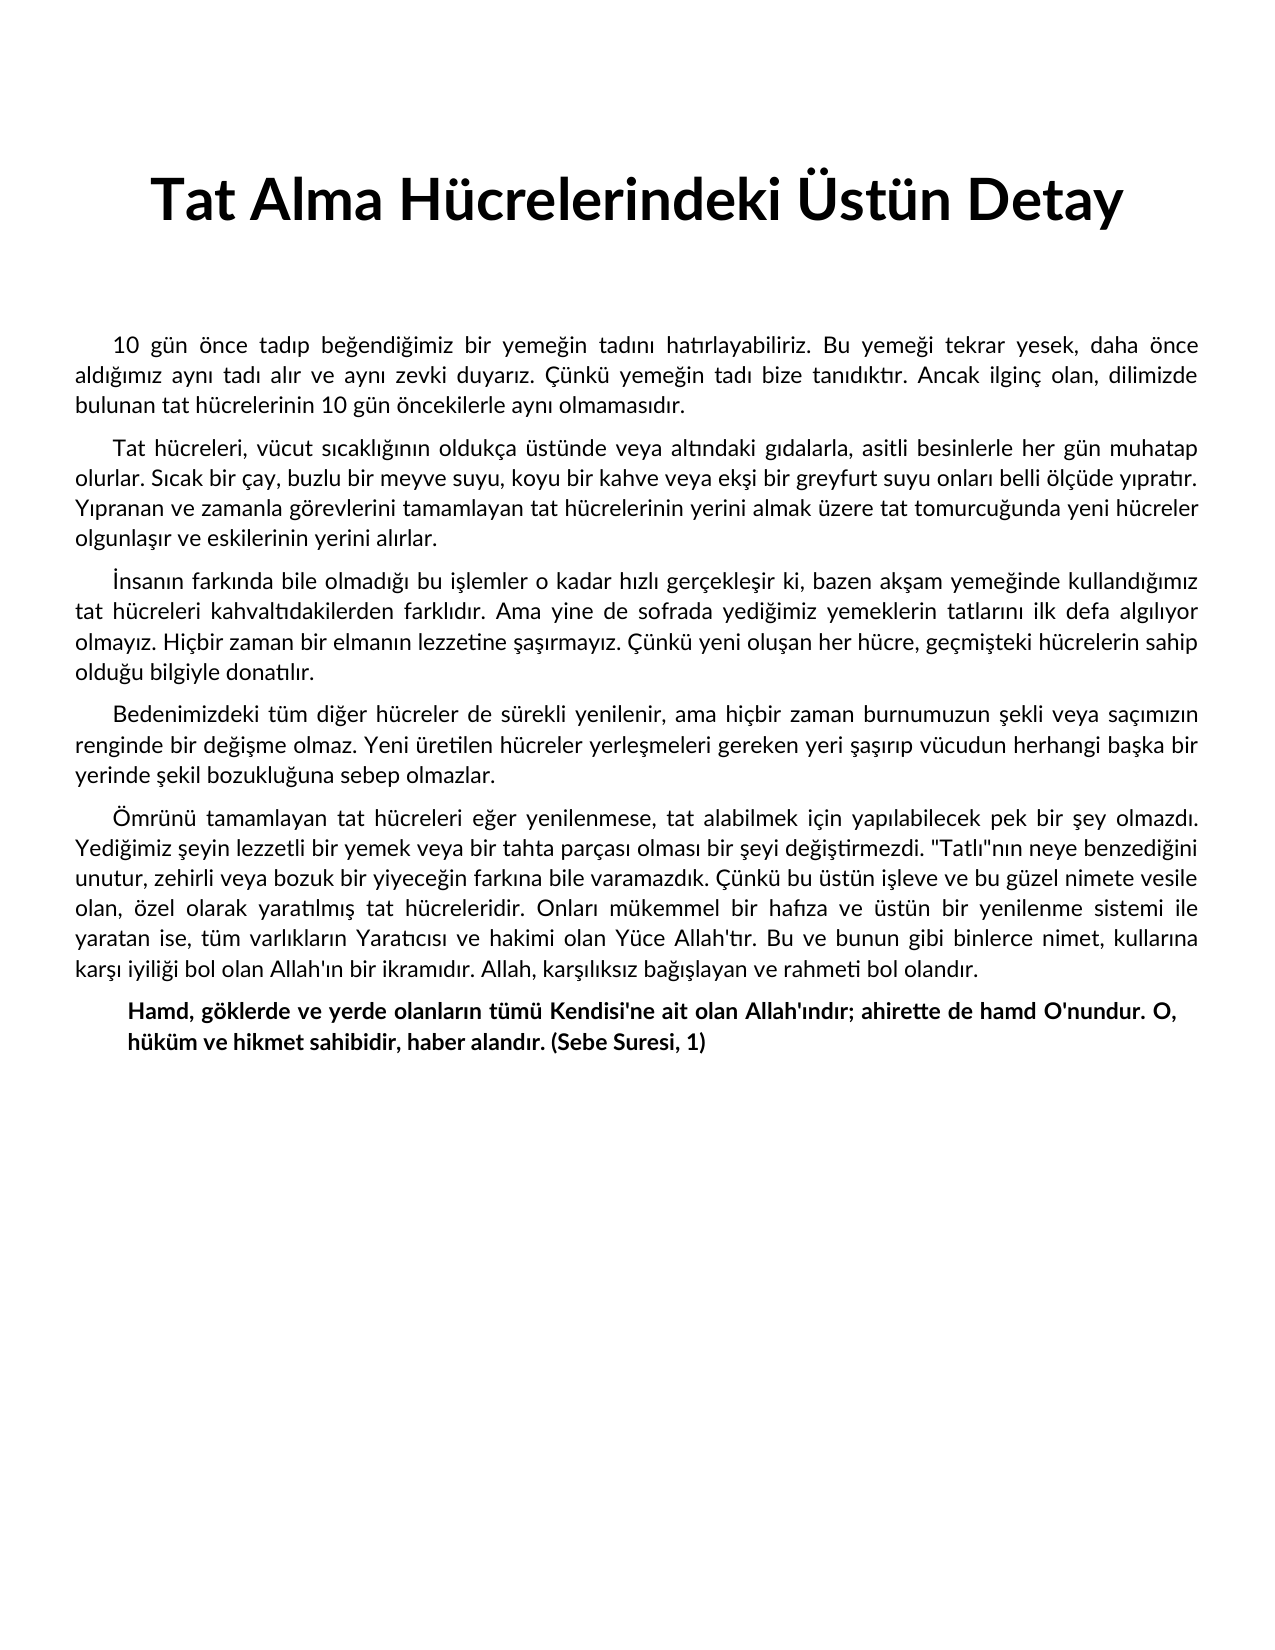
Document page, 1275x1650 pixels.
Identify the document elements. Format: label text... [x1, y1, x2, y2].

subtitle Tat Alma Hücrelerindeki Üstün Detay [75, 162, 1200, 232]
text Hamd, göklerde ve yerde olanların tümü Kendisi'ne ait olan Allah'ındır; ahirette de hamd O'nundur. O, hüküm ve hikmet sahibidir, haber alandır. (Sebe Suresi, 1) [127, 997, 1177, 1055]
text Ömrünü tamamlayan tat hücreleri eğer yenilenmese, tat alabilmek için yapılabilecek pek bir şey olmazdı. Yediğimiz şeyin lezzetli bir yemek veya bir tahta parçası olması bir şeyi değiştirmezdi. "Tatlı"nın neye benzediğini unutur, zehirli veya bozuk bir yiyeceğin farkına bile varamazdık. Çünkü bu üstün işleve ve bu güzel nimete vesile olan, özel olarak yaratılmış tat hücreleridir. Onları mükemmel bir hafıza ve üstün bir yenilenme sistemi ile yaratan ise, tüm varlıkların Yaratıcısı ve hakimi olan Yüce Allah'tır. Bu ve bunun gibi binlerce nimet, kullarına karşı iyiliği bol olan Allah'ın bir ikramıdır. Allah, karşılıksız bağışlayan ve rahmeti bol olandır. [75, 803, 1200, 982]
text 10 gün önce tadıp beğendiğimiz bir yemeğin tadını hatırlayabiliriz. Bu yemeği tekrar yesek, daha önce aldığımız aynı tadı alır ve aynı zevki duyarız. Çünkü yemeğin tadı bize tanıdıktır. Ancak ilginç olan, dilimizde bulunan tat hücrelerinin 10 gün öncekilerle aynı olmamasıdır. [75, 330, 1200, 418]
text İnsanın farkında bile olmadığı bu işlemler o kadar hızlı gerçekleşir ki, bazen akşam yemeğinde kullandığımız tat hücreleri kahvaltıdakilerden farklıdır. Ama yine de sofrada yediğimiz yemeklerin tatlarını ilk defa algılıyor olmayız. Hiçbir zaman bir elmanın lezzetine şaşırmayız. Çünkü yeni oluşan her hücre, geçmişteki hücrelerin sahip olduğu bilgiyle donatılır. [75, 567, 1200, 685]
text Bedenimizdeki tüm diğer hücreler de sürekli yenilenir, ama hiçbir zaman burnumuzun şekli veya saçımızın renginde bir değişme olmaz. Yeni üretilen hücreler yerleşmeleri gereken yeri şaşırıp vücudun herhangi başka bir yerinde şekil bozukluğuna sebep olmazlar. [75, 700, 1200, 788]
text Tat hücreleri, vücut sıcaklığının oldukça üstünde veya altındaki gıdalarla, asitli besinlerle her gün muhatap olurlar. Sıcak bir çay, buzlu bir meyve suyu, koyu bir kahve veya ekşi bir greyfurt suyu onları belli ölçüde yıpratır. Yıpranan ve zamanla görevlerini tamamlayan tat hücrelerinin yerini almak üzere tat tomurcuğunda yeni hücreler olgunlaşır ve eskilerinin yerini alırlar. [75, 433, 1200, 552]
